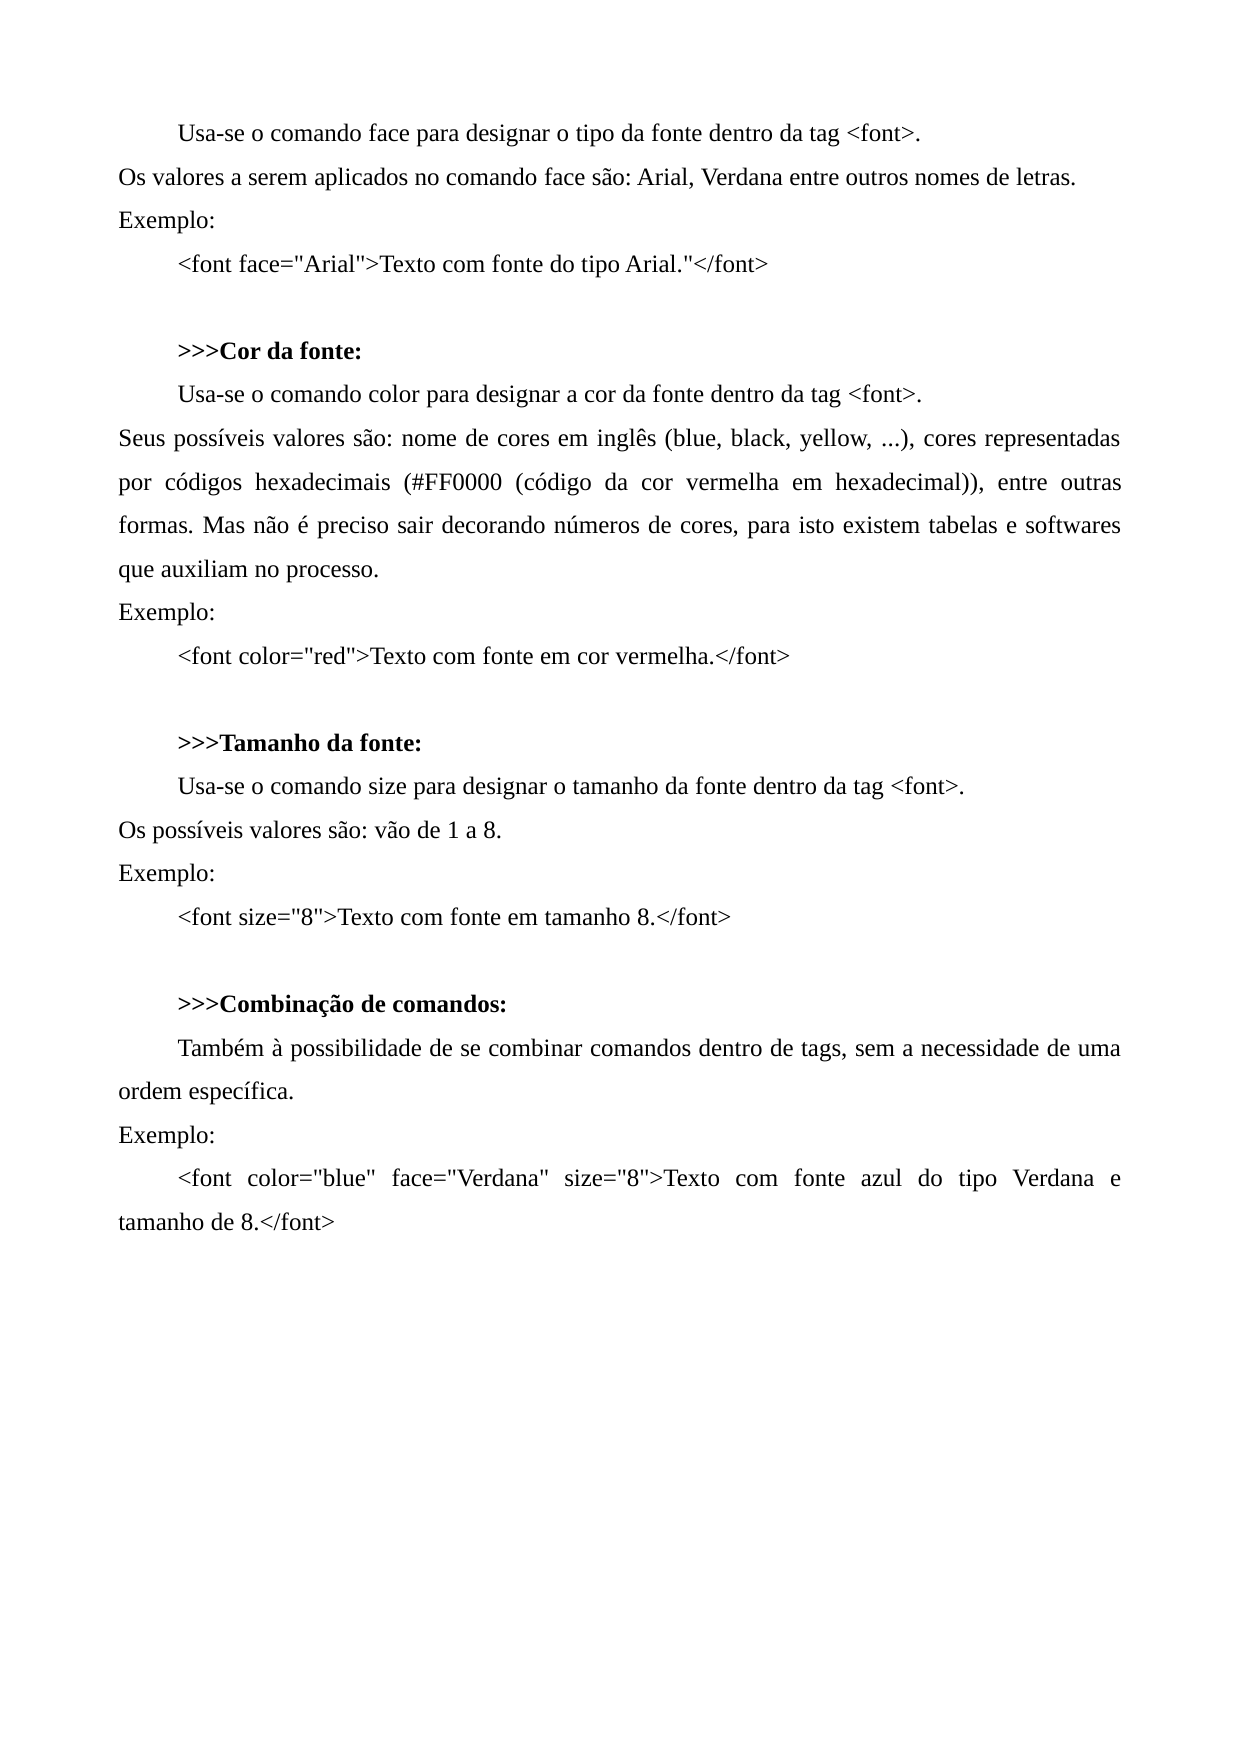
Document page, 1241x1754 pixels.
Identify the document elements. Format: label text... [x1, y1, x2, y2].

text <font size="8">Texto com fonte em tamanho 8.</font> [118, 902, 1122, 931]
text <font color="red">Texto com fonte em cor vermelha.</font> [118, 641, 1122, 670]
text <font face="Arial">Texto com fonte do tipo Arial."</font> [118, 249, 1122, 278]
text Também à possibilidade de se combinar comandos dentro de tags, sem a necessidade de uma ordem específica. Exemplo: [118, 1032, 1122, 1149]
text Usa-se o comando size para designar o tamanho da fonte dentro da tag <font>. Os possíveis valores são: vão de 1 a 8. Exemplo: [118, 771, 1122, 887]
text Usa-se o comando color para designar a cor da fonte dentro da tag <font>. Seus possíveis valores são: nome de cores em inglês (blue, black, yellow, ...), cores representadas por códigos hexadecimais (#FF0000 (código da cor vermelha em hexadecimal)), entre outras formas. Mas não é preciso sair decorando números de cores, para isto existem tabelas e softwares que auxiliam no processo. Exemplo: [118, 379, 1122, 626]
text Usa-se o comando face para designar o tipo da fonte dentro da tag <font>. Os valores a serem aplicados no comando face são: Arial, Verdana entre outros nomes de letras. Exemplo: [118, 118, 1122, 234]
text >>>Combinação de comandos: [118, 989, 1122, 1018]
text >>>Cor da fonte: [118, 336, 1122, 365]
text <font color="blue" face="Verdana" size="8">Texto com fonte azul do tipo Verdana e tamanho de 8.</font> [118, 1163, 1122, 1236]
text >>>Tamanho da fonte: [118, 728, 1122, 757]
